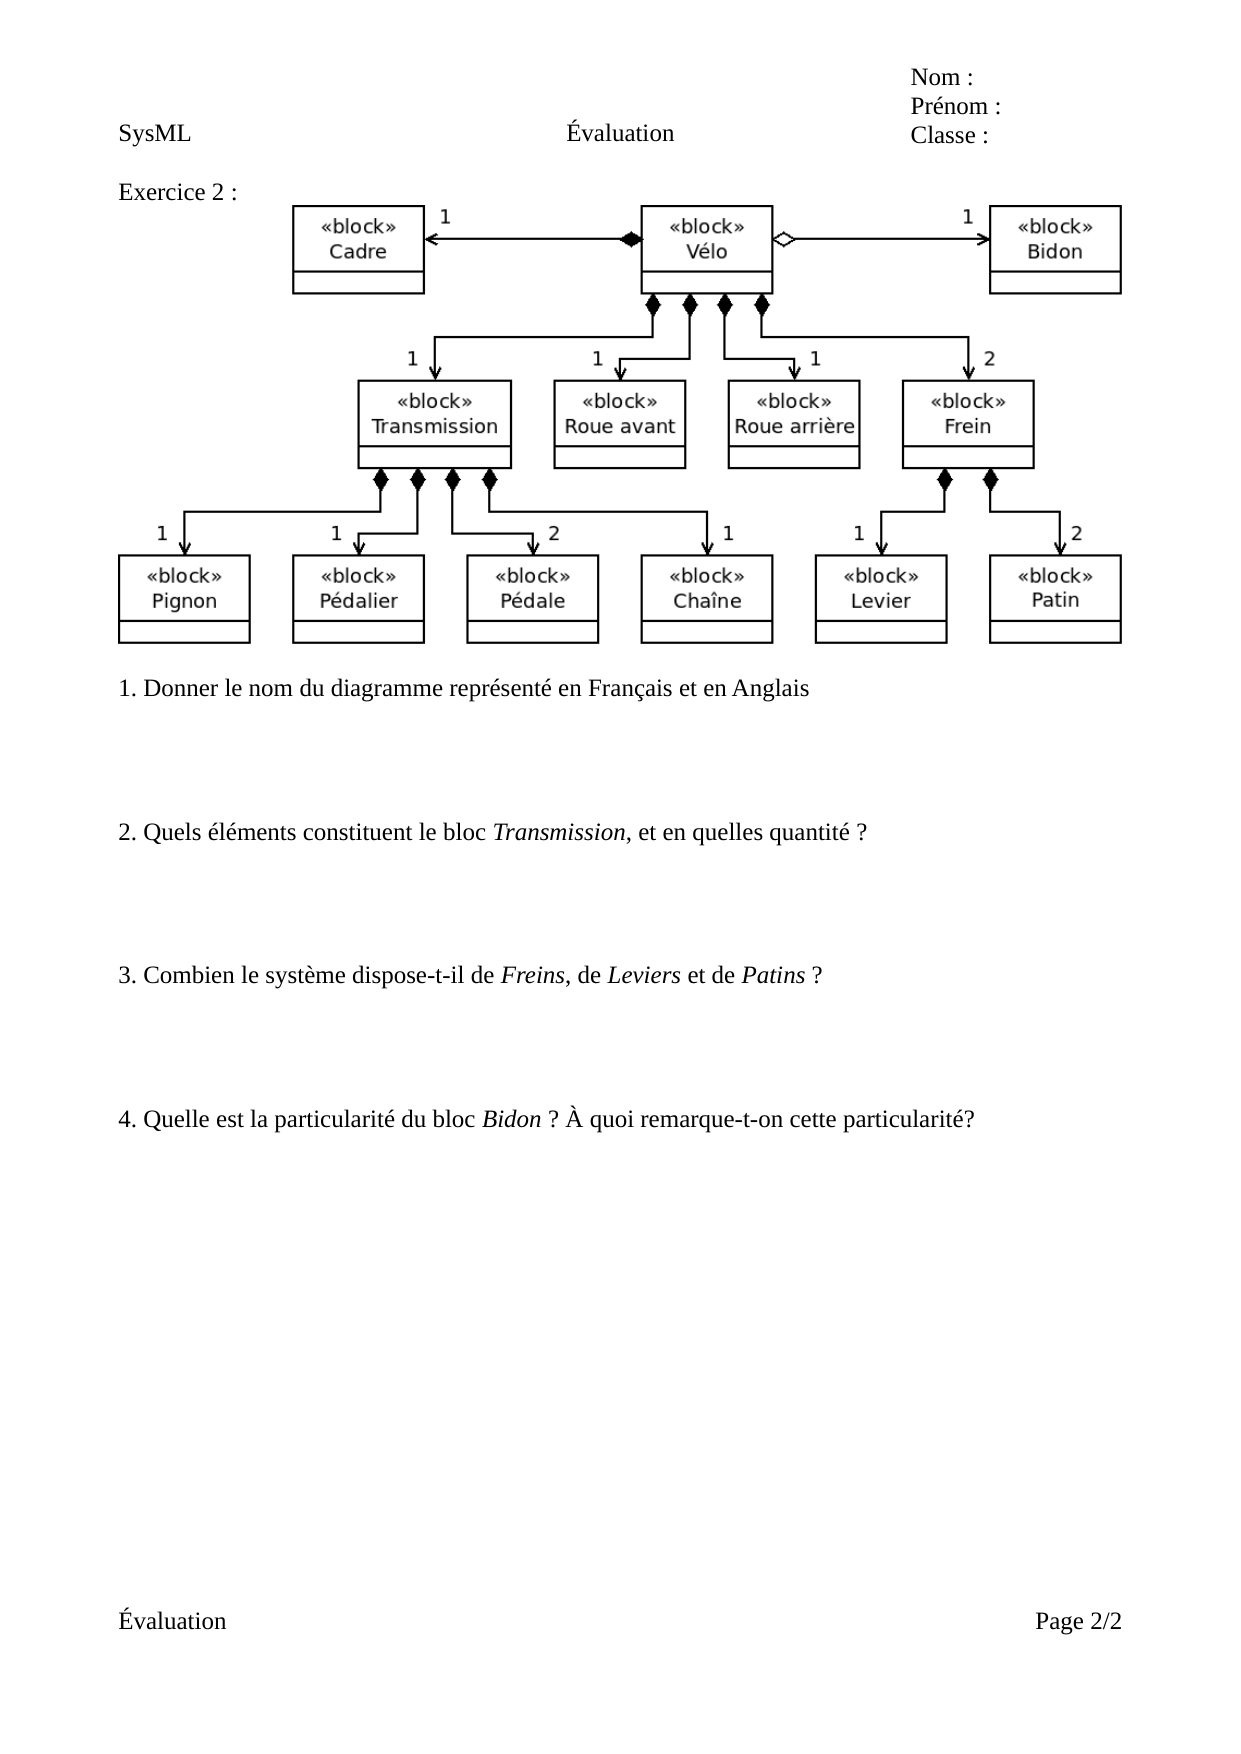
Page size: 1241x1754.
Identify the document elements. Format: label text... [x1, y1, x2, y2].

text 4. Quelle est la particularité du bloc Bidon ? À quoi remarque-t-on cette particularité? [118, 1104, 1122, 1133]
text 1. Donner le nom du diagramme représenté en Français et en Anglais [118, 673, 1122, 702]
picture [118, 205, 1123, 645]
text 2. Quels éléments constituent le bloc Transmission, et en quelles quantité ? [118, 817, 1122, 845]
text 3. Combien le système dispose-t-il de Freins, de Leviers et de Patins ? [118, 960, 1122, 989]
text Exercice 2 : [118, 177, 1122, 205]
